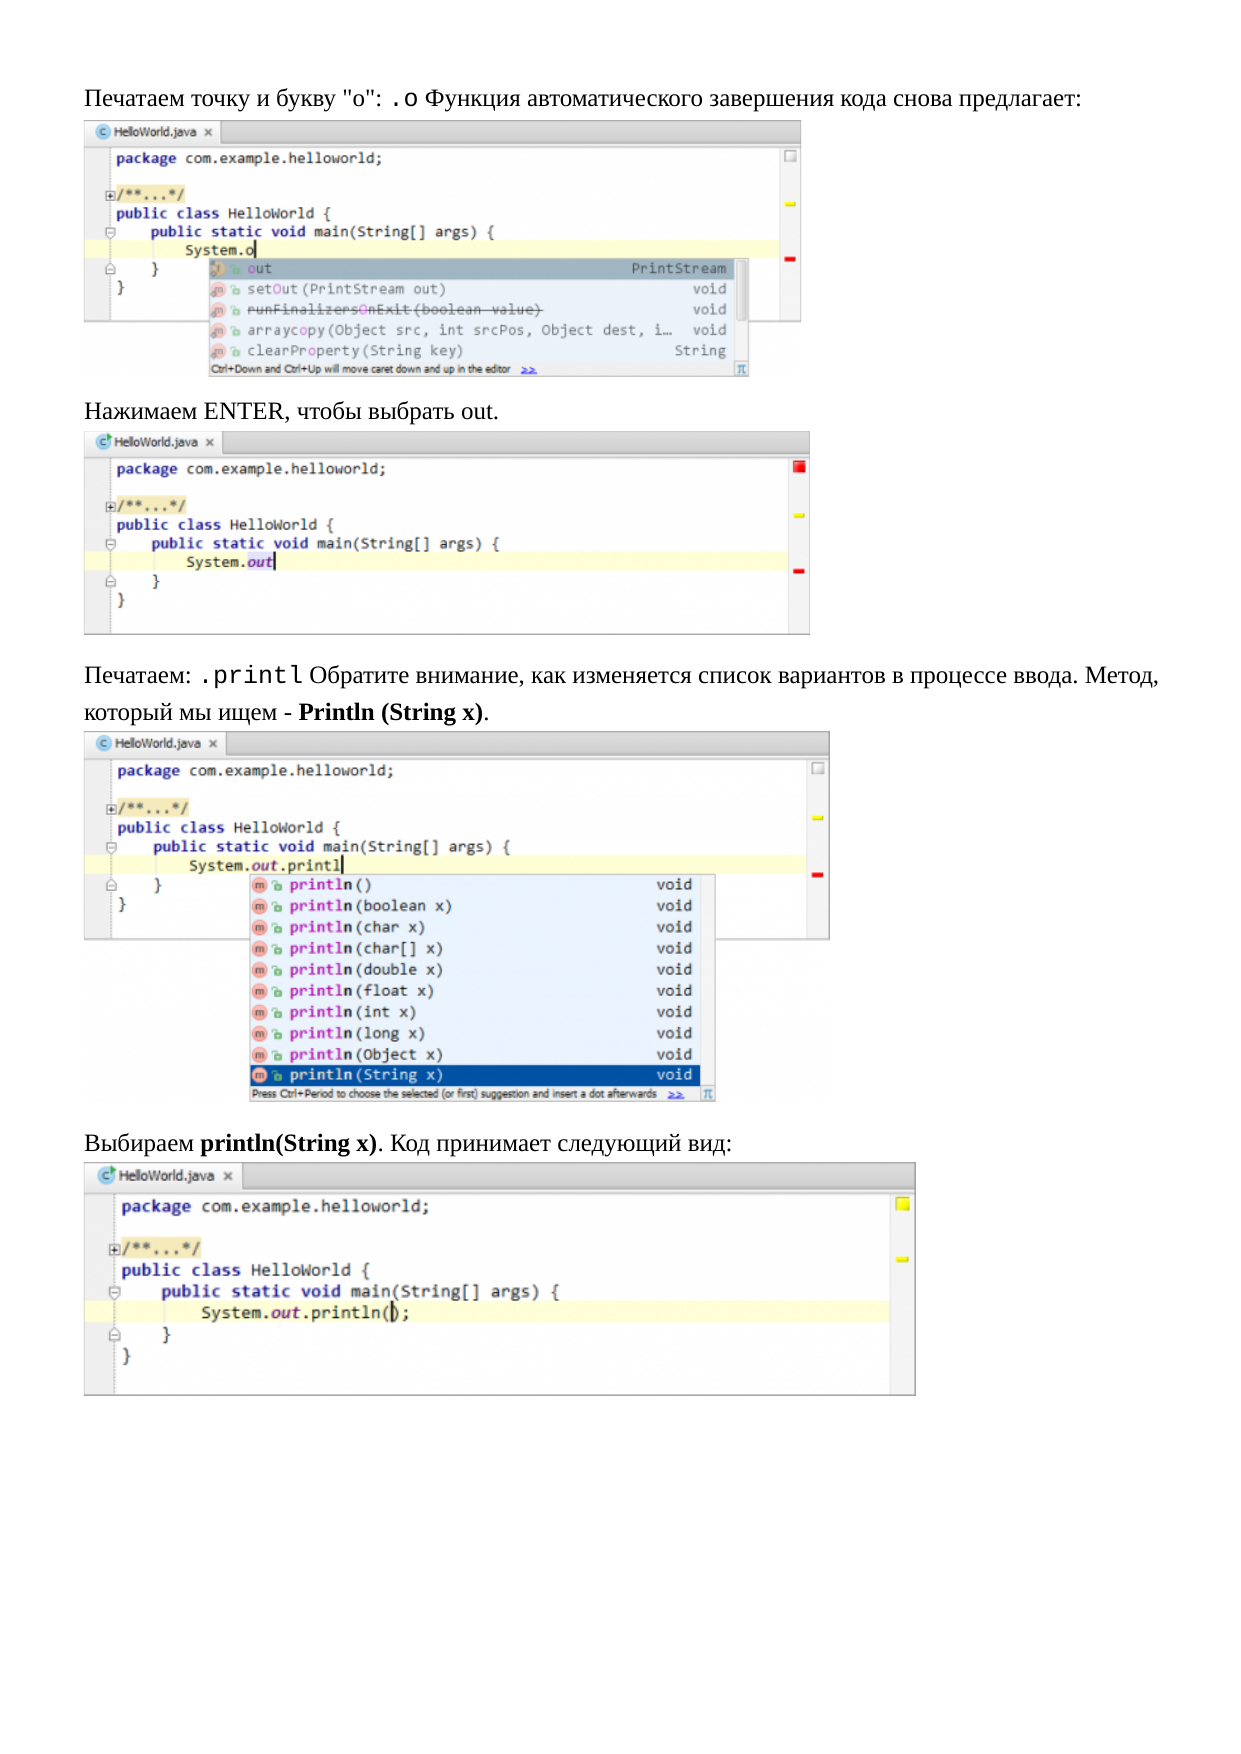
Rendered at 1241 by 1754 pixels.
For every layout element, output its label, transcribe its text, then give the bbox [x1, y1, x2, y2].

picture [83, 431, 810, 635]
text Выбираем println(String x). Код принимает следующий вид: [84, 1128, 1164, 1401]
text Печатаем точку и букву "о": .о Функция автоматического завершения кода снова предлагает: [84, 83, 1164, 376]
text Печатаем: .printl Обратите внимание, как изменяется список вариантов в процессе ввода. Метод, который мы ищем - Println (String х). [84, 661, 1164, 1107]
picture [83, 1162, 916, 1396]
picture [83, 731, 830, 1102]
picture [83, 120, 802, 377]
text Нажимаем ENTER, чтобы выбрать out. [84, 396, 1164, 640]
